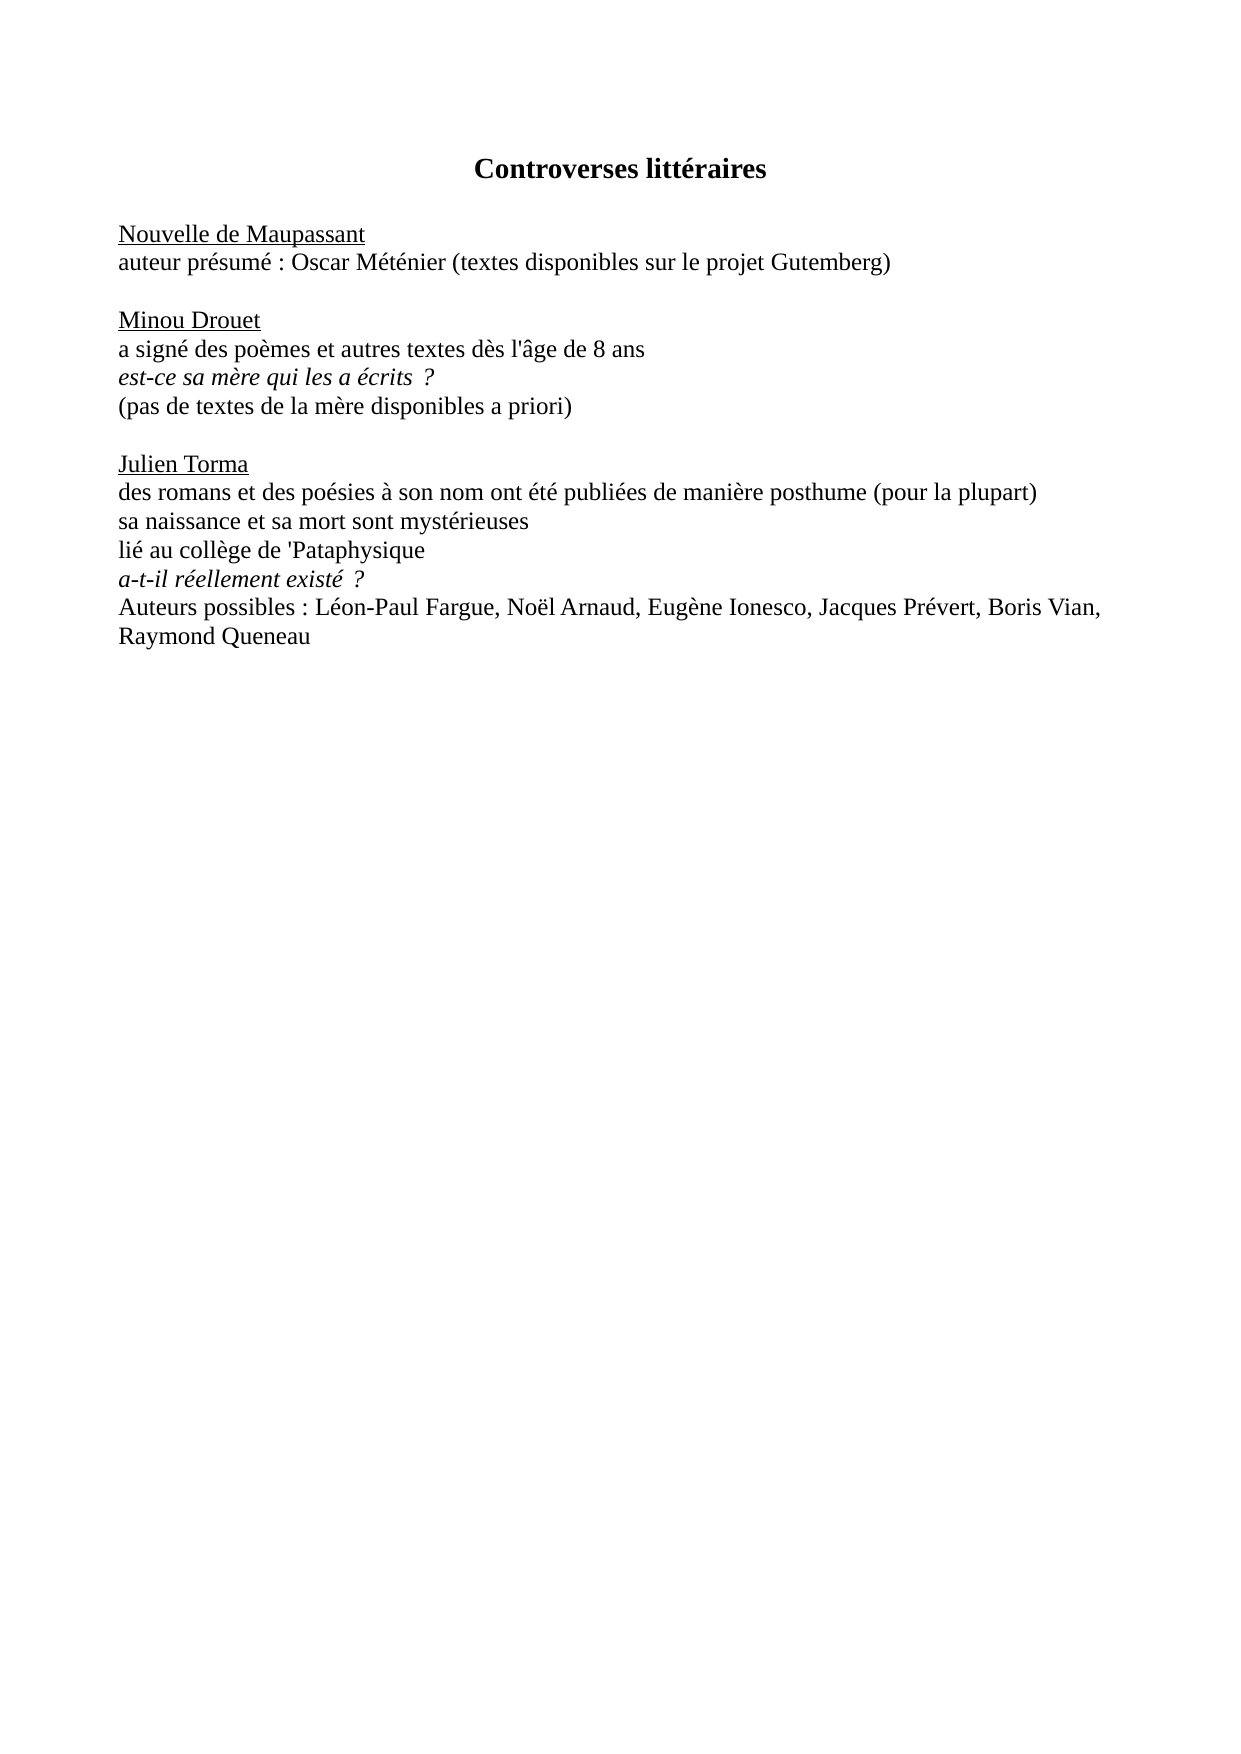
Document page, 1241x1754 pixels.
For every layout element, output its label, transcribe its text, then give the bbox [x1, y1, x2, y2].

text auteur présumé : Oscar Méténier (textes disponibles sur le projet Gutemberg) [118, 247, 1122, 276]
text Nouvelle de Maupassant [118, 219, 1122, 247]
text (pas de textes de la mère disponibles a priori) [118, 391, 1122, 420]
text lié au collège de 'Pataphysique [118, 535, 1122, 564]
text Minou Drouet [118, 305, 1122, 334]
text sa naissance et sa mort sont mystérieuses [118, 506, 1122, 535]
text a-t-il réellement existé ? [118, 564, 1122, 592]
text des romans et des poésies à son nom ont été publiées de manière posthume (pour la plupart) [118, 477, 1122, 506]
text a signé des poèmes et autres textes dès l'âge de 8 ans [118, 334, 1122, 362]
text Auteurs possibles : Léon-Paul Fargue, Noël Arnaud, Eugène Ionesco, Jacques Prévert, Boris Vian, Raymond Queneau [118, 592, 1122, 650]
text Controverses littéraires [118, 152, 1122, 185]
text Julien Torma [118, 449, 1122, 477]
text est-ce sa mère qui les a écrits ? [118, 362, 1122, 391]
